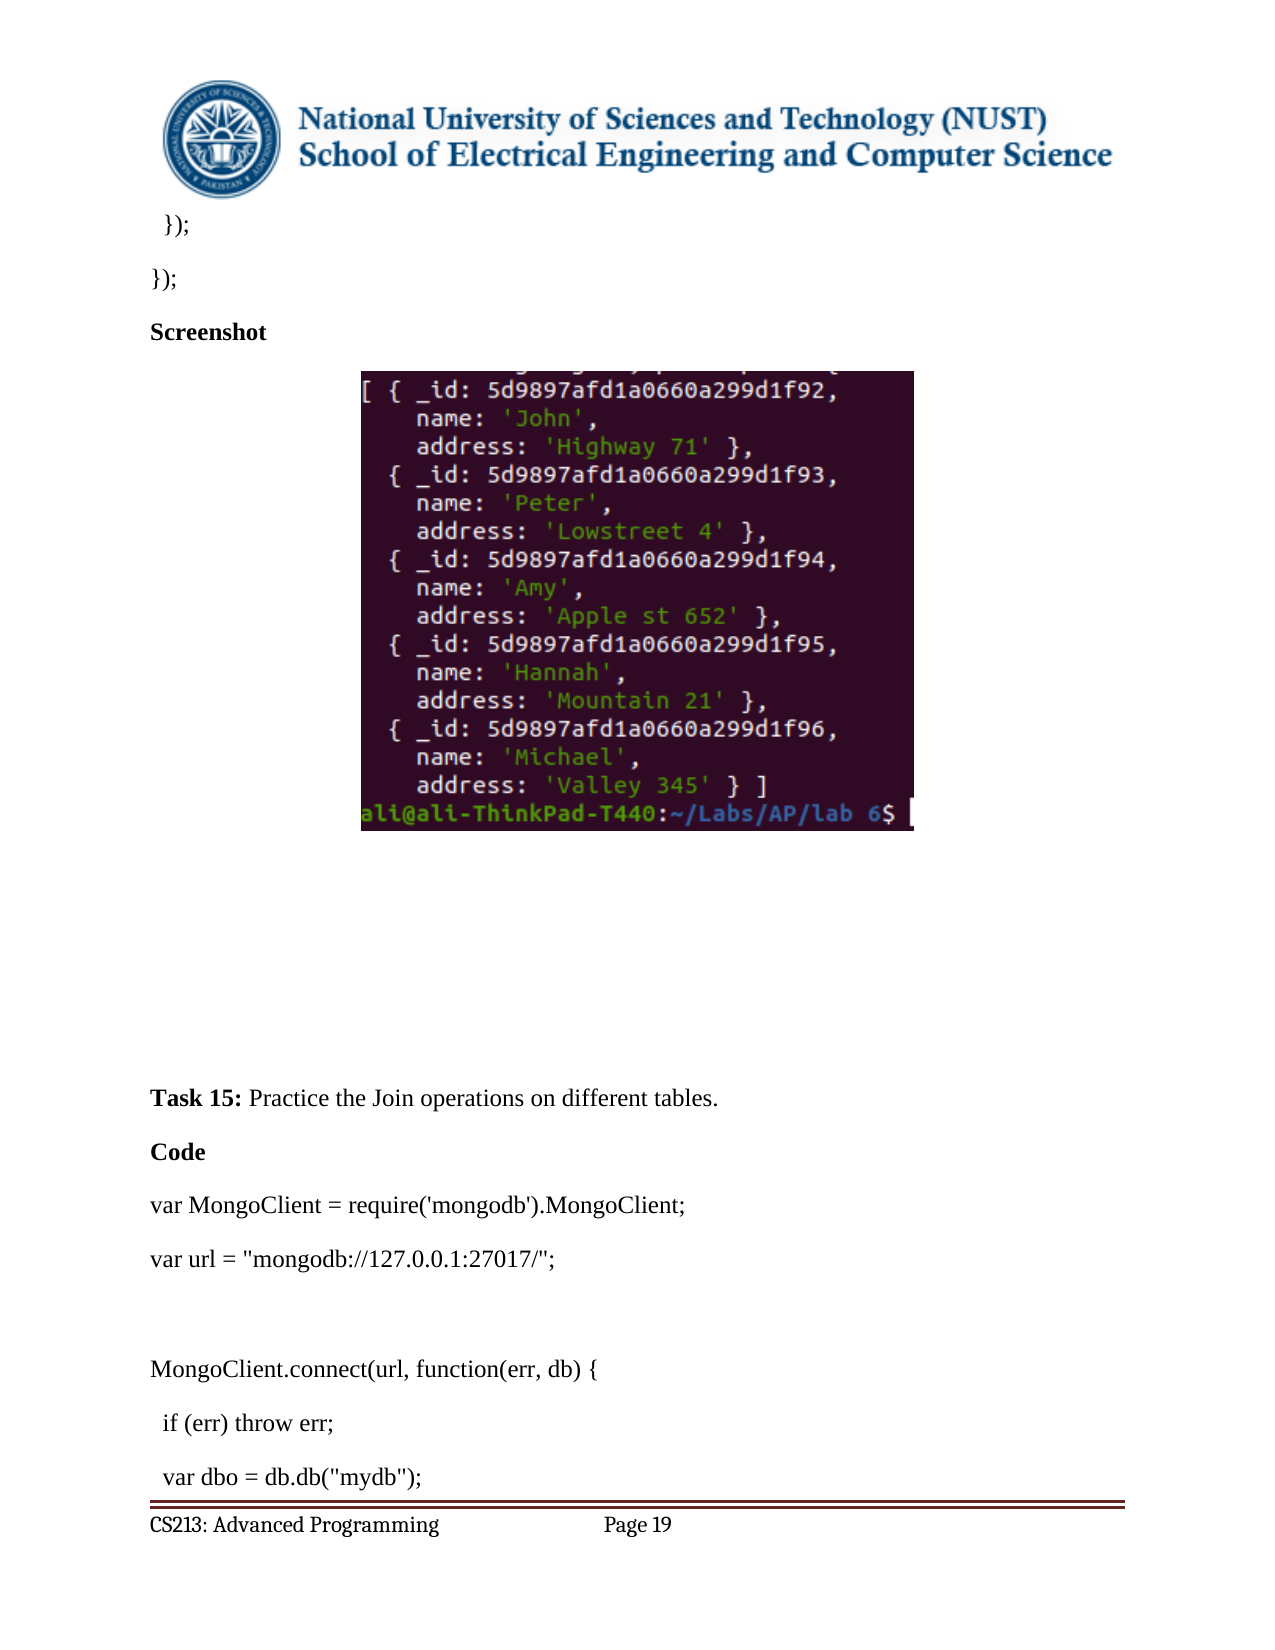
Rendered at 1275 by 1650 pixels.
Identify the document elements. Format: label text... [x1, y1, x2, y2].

list MongoClient.connect(url, function(err, db) { [150, 1354, 1125, 1383]
list var MongoClient = require('mongodb').MongoClient; [150, 1190, 1125, 1219]
list Screenshot [150, 317, 1125, 346]
list }); [150, 210, 1125, 238]
list var url = "mongodb://127.0.0.1:27017/"; [150, 1244, 1125, 1273]
list var dbo = db.db("mydb"); [150, 1462, 1125, 1490]
list Code [150, 1137, 1125, 1165]
list }); [150, 263, 1125, 292]
text Task 15: Practice the Join operations on different tables. [150, 1083, 1125, 1111]
list if (err) throw err; [150, 1408, 1125, 1437]
